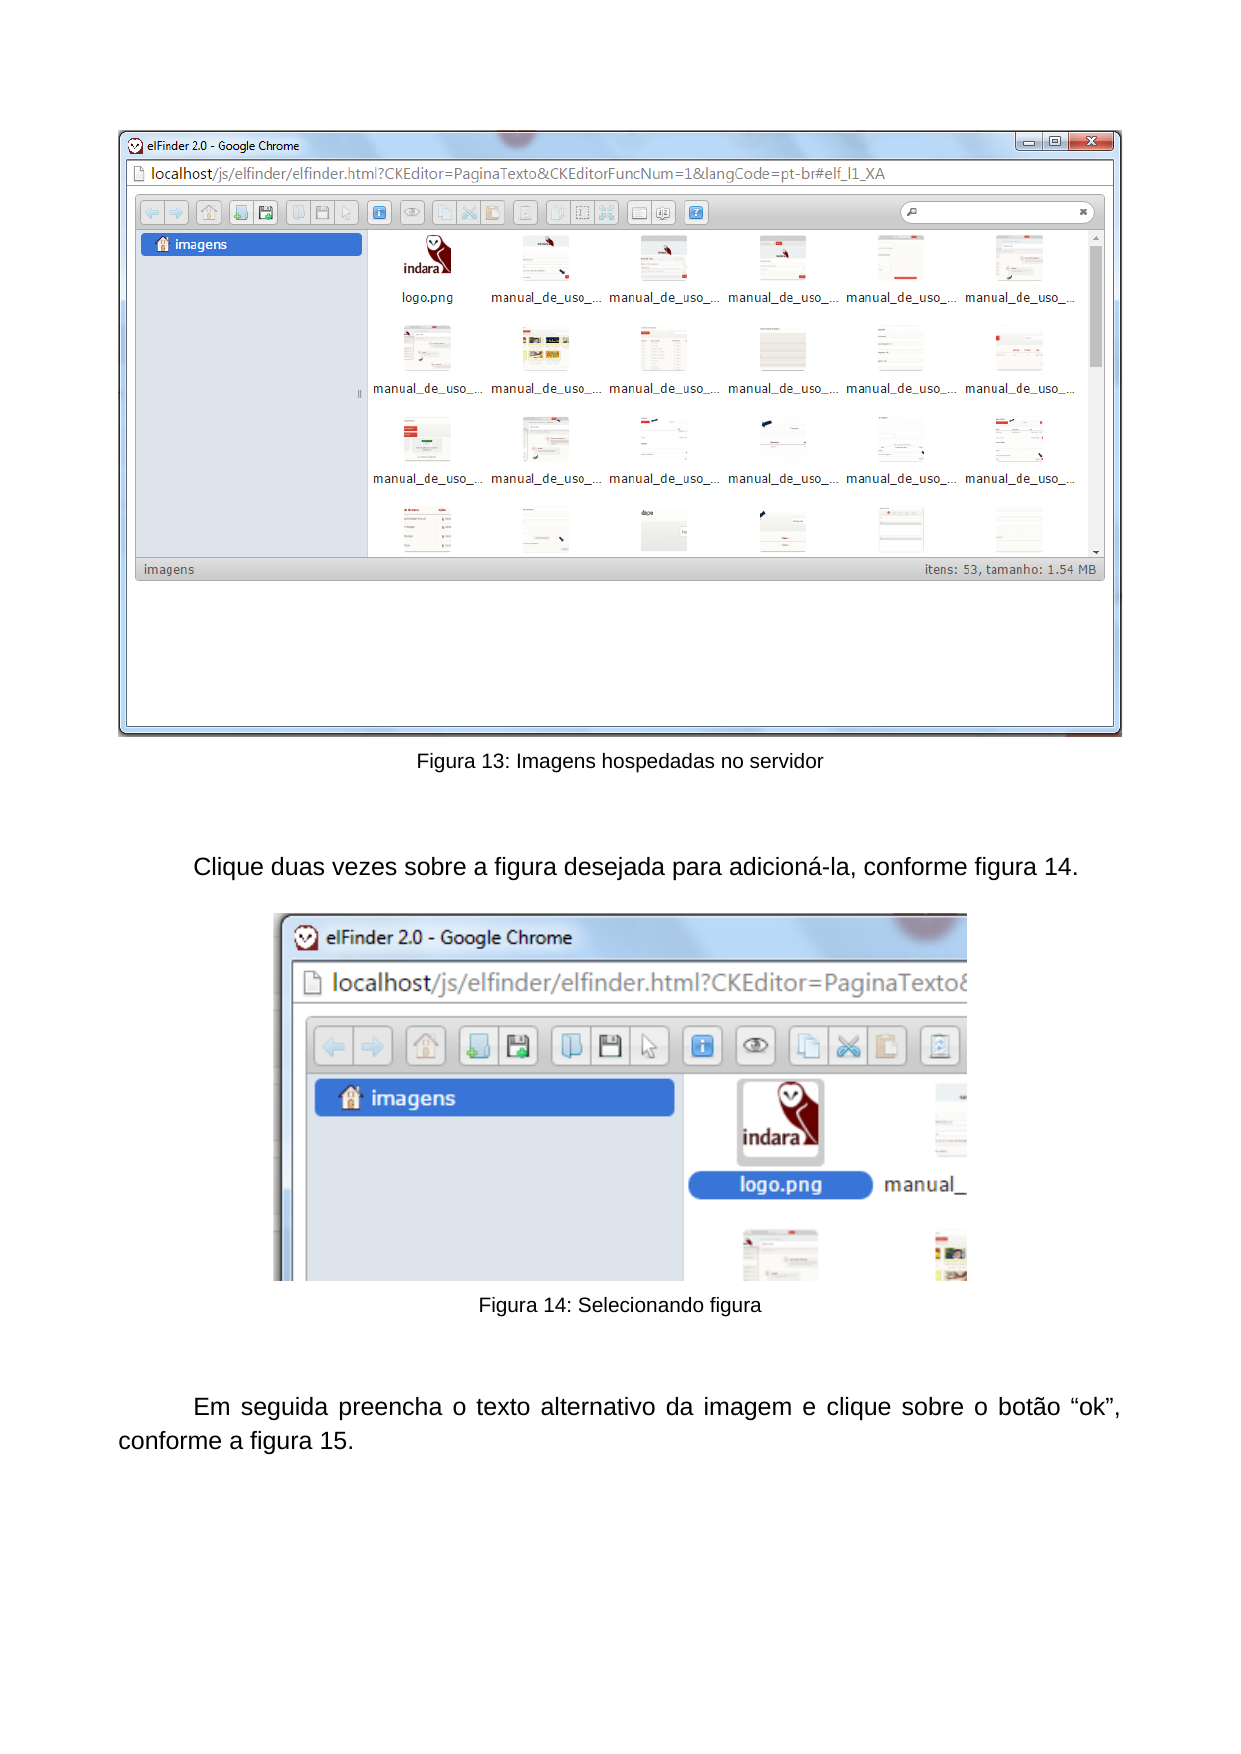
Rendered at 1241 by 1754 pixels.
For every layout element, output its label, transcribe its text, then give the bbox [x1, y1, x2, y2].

text Clique duas vezes sobre a figura desejada para adicioná-la, conforme figura 14. [118, 852, 1122, 881]
text Figura 13: Imagens hospedadas no servidor [118, 737, 1122, 772]
picture [118, 130, 1123, 737]
text Em seguida preencha o texto alternativo da imagem e clique sobre o botão “ok”, conforme a figura 15. [118, 1392, 1122, 1455]
text Figura 14: Selecionando figura [273, 1281, 967, 1317]
picture [273, 913, 967, 1281]
